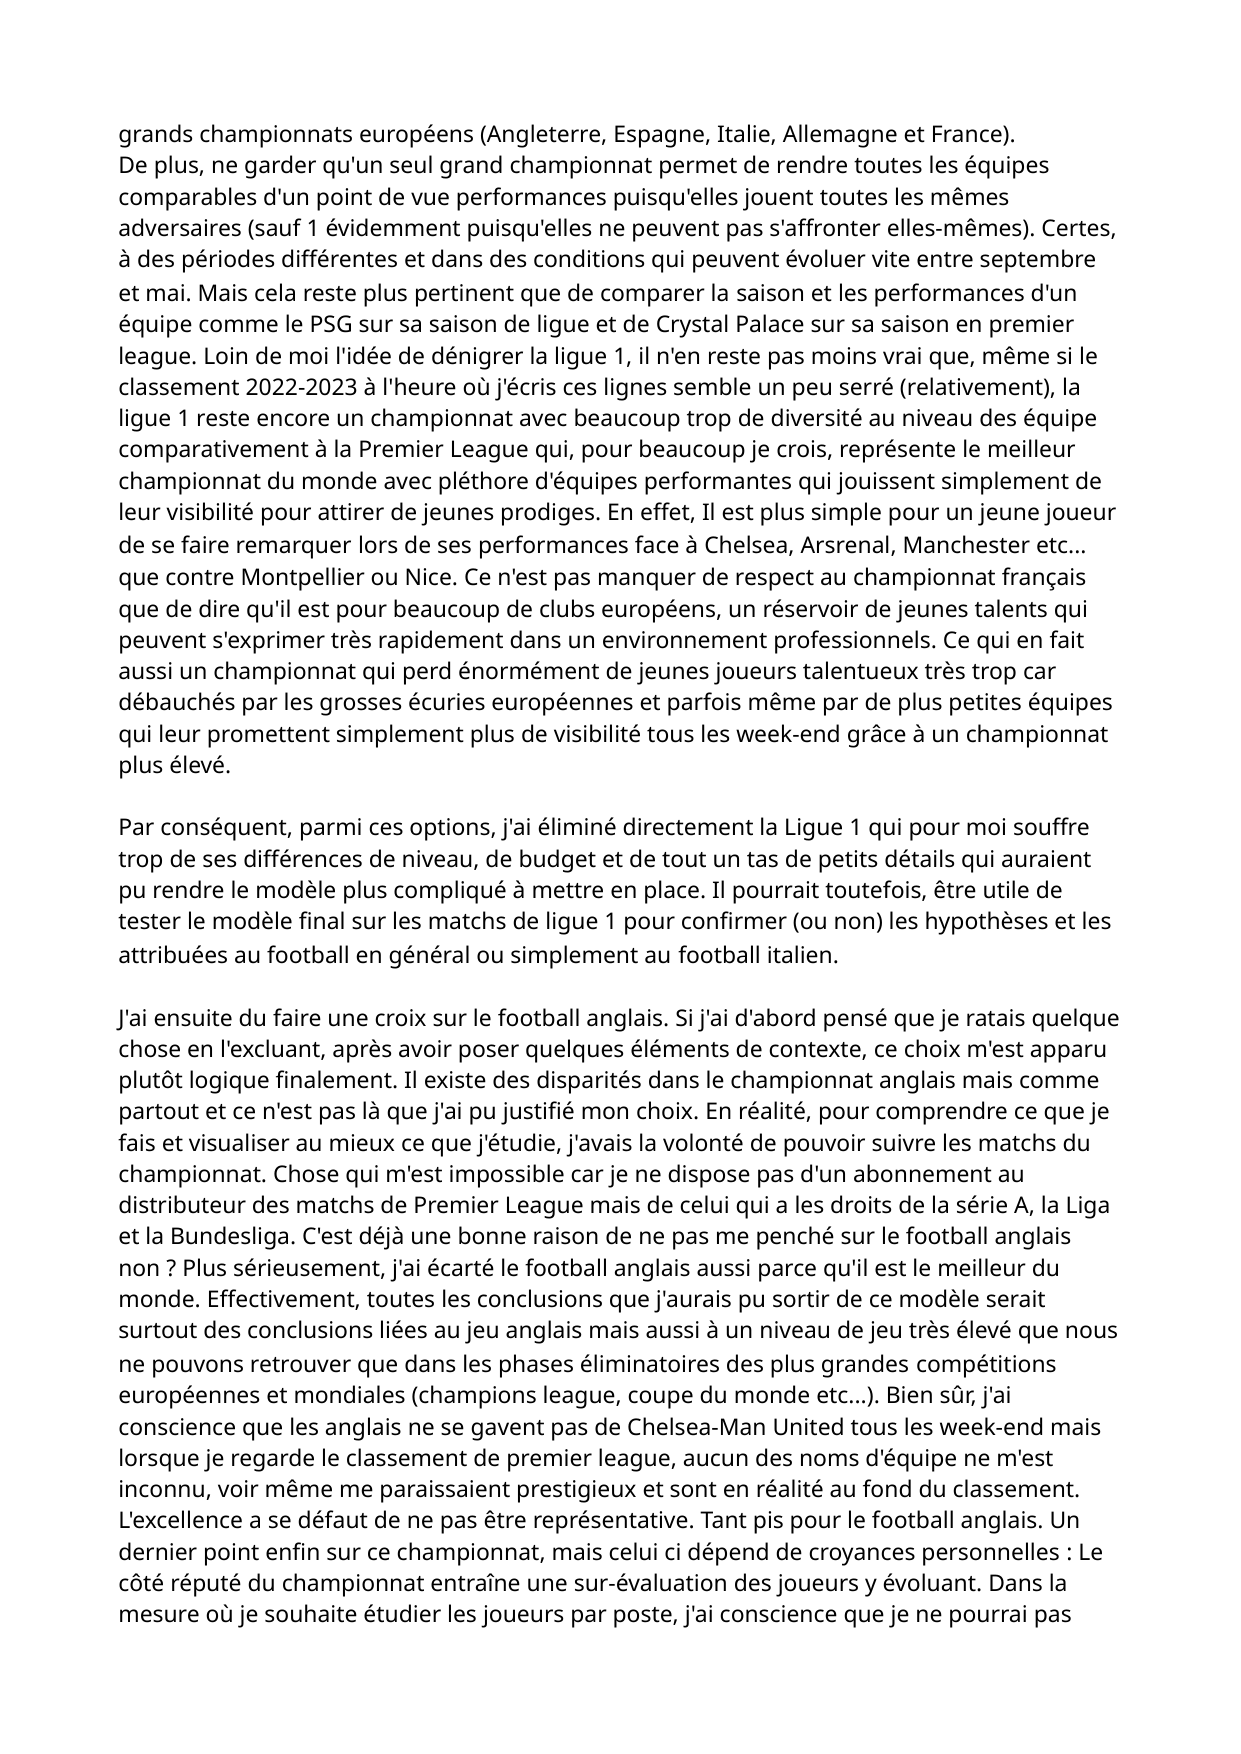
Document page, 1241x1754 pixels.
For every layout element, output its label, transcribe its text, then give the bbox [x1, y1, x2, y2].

text De plus, ne garder qu'un seul grand championnat permet de rendre toutes les équipes comparables d'un point de vue performances puisqu'elles jouent toutes les mêmes adversaires (sauf 1 évidemment puisqu'elles ne peuvent pas s'affronter elles-mêmes). Certes, à des périodes différentes et dans des conditions qui peuvent évoluer vite entre septembre et mai. Mais cela reste plus pertinent que de comparer la saison et les performances d'un équipe comme le PSG sur sa saison de ligue et de Crystal Palace sur sa saison en premier league. Loin de moi l'idée de dénigrer la ligue 1, il n'en reste pas moins vrai que, même si le classement 2022-2023 à l'heure où j'écris ces lignes semble un peu serré (relativement), la ligue 1 reste encore un championnat avec beaucoup trop de diversité au niveau des équipe comparativement à la Premier League qui, pour beaucoup je crois, représente le meilleur championnat du monde avec pléthore d'équipes performantes qui jouissent simplement de leur visibilité pour attirer de jeunes prodiges. En effet, Il est plus simple pour un jeune joueur de se faire remarquer lors de ses performances face à Chelsea, Arsrenal, Manchester etc... que contre Montpellier ou Nice. Ce n'est pas manquer de respect au championnat français que de dire qu'il est pour beaucoup de clubs européens, un réservoir de jeunes talents qui peuvent s'exprimer très rapidement dans un environnement professionnels. Ce qui en fait aussi un championnat qui perd énormément de jeunes joueurs talentueux très trop car débauchés par les grosses écuries européennes et parfois même par de plus petites équipes qui leur promettent simplement plus de visibilité tous les week-end grâce à un championnat plus élevé. [118, 149, 1122, 780]
text grands championnats européens (Angleterre, Espagne, Italie, Allemagne et France). [118, 118, 1122, 149]
text Par conséquent, parmi ces options, j'ai éliminé directement la Ligue 1 qui pour moi souffre trop de ses différences de niveau, de budget et de tout un tas de petits détails qui auraient pu rendre le modèle plus compliqué à mettre en place. Il pourrait toutefois, être utile de tester le modèle final sur les matchs de ligue 1 pour confirmer (ou non) les hypothèses et les attribuées au football en général ou simplement au football italien. [118, 811, 1122, 970]
text J'ai ensuite du faire une croix sur le football anglais. Si j'ai d'abord pensé que je ratais quelque chose en l'excluant, après avoir poser quelques éléments de contexte, ce choix m'est apparu plutôt logique finalement. Il existe des disparités dans le championnat anglais mais comme partout et ce n'est pas là que j'ai pu justifié mon choix. En réalité, pour comprendre ce que je fais et visualiser au mieux ce que j'étudie, j'avais la volonté de pouvoir suivre les matchs du championnat. Chose qui m'est impossible car je ne dispose pas d'un abonnement au distributeur des matchs de Premier League mais de celui qui a les droits de la série A, la Liga et la Bundesliga. C'est déjà une bonne raison de ne pas me penché sur le football anglais non ? Plus sérieusement, j'ai écarté le football anglais aussi parce qu'il est le meilleur du monde. Effectivement, toutes les conclusions que j'aurais pu sortir de ce modèle serait surtout des conclusions liées au jeu anglais mais aussi à un niveau de jeu très élevé que nous ne pouvons retrouver que dans les phases éliminatoires des plus grandes compétitions européennes et mondiales (champions league, coupe du monde etc...). Bien sûr, j'ai conscience que les anglais ne se gavent pas de Chelsea-Man United tous les week-end mais lorsque je regarde le classement de premier league, aucun des noms d'équipe ne m'est inconnu, voir même me paraissaient prestigieux et sont en réalité au fond du classement. L'excellence a se défaut de ne pas être représentative. Tant pis pour le football anglais. Un dernier point enfin sur ce championnat, mais celui ci dépend de croyances personnelles : Le côté réputé du championnat entraîne une sur-évaluation des joueurs y évoluant. Dans la mesure où je souhaite étudier les joueurs par poste, j'ai conscience que je ne pourrai pas [118, 1002, 1122, 1629]
